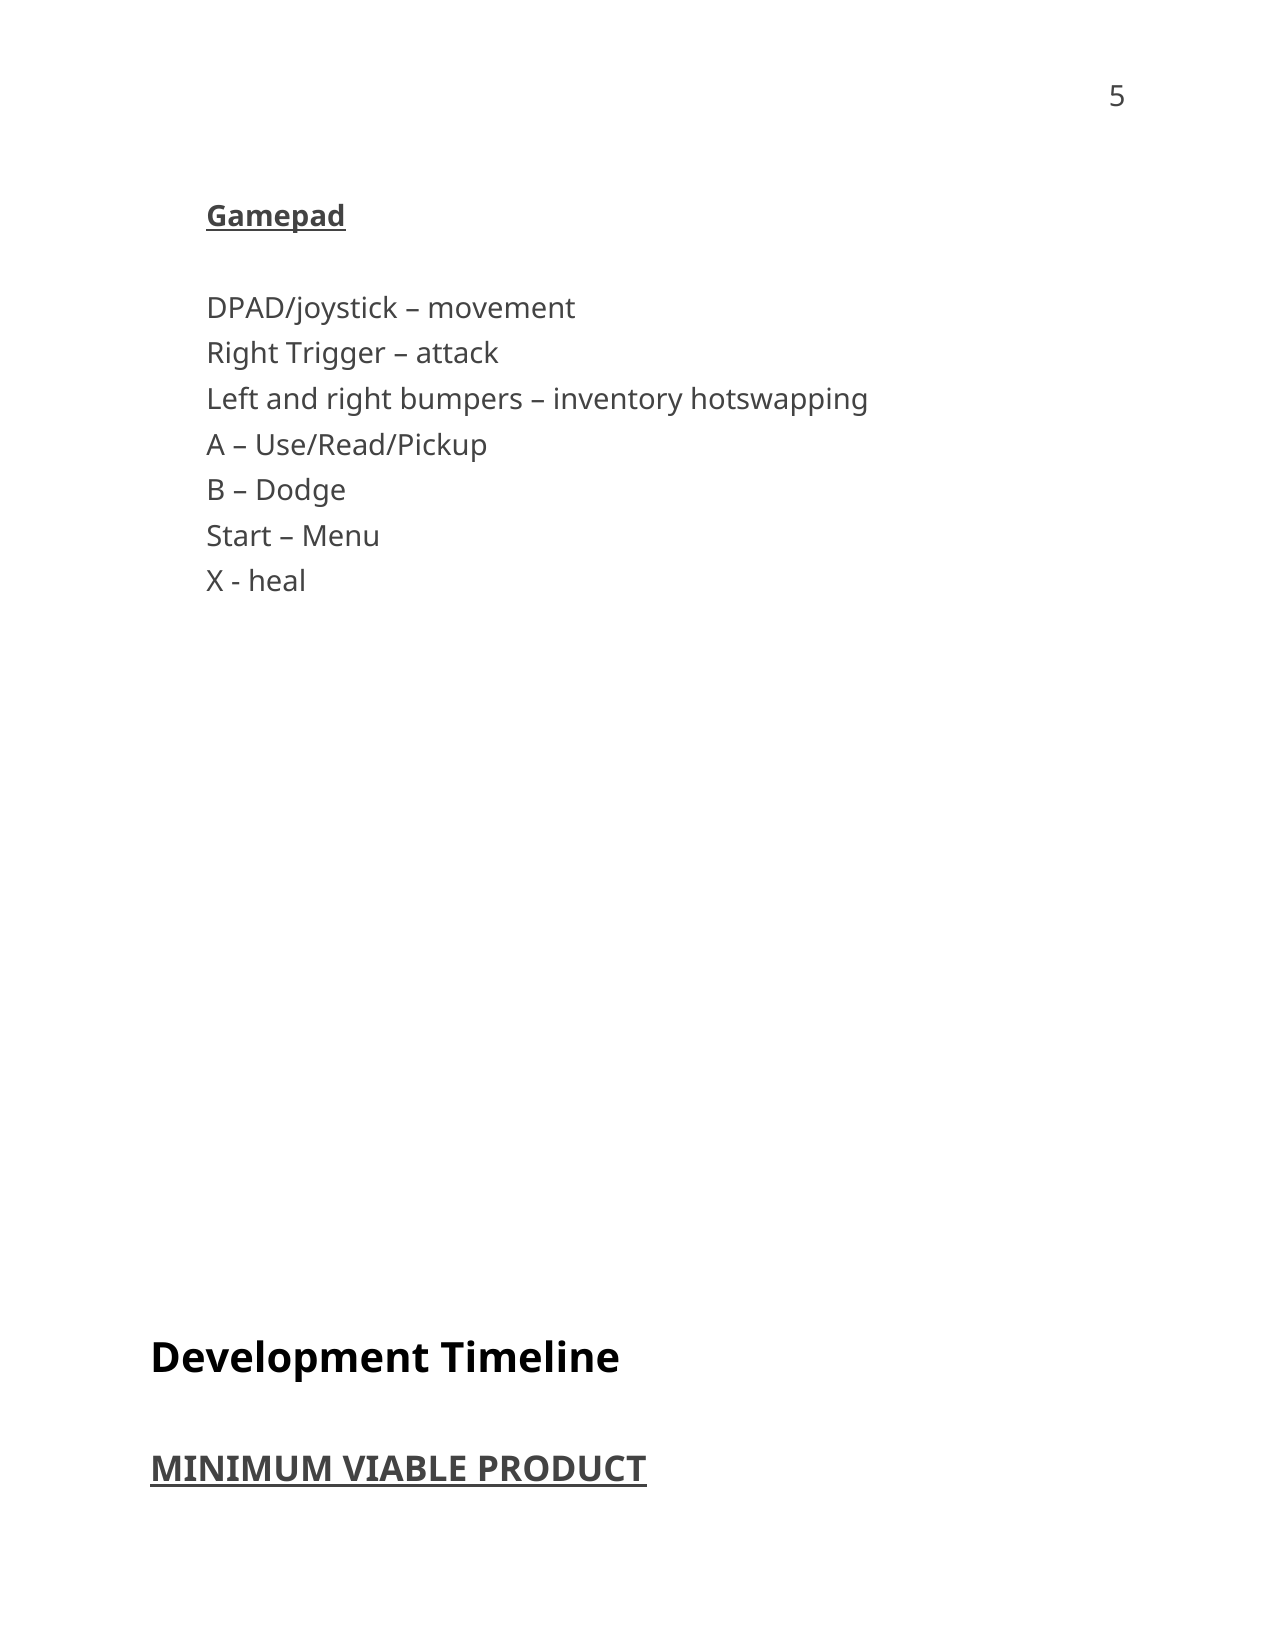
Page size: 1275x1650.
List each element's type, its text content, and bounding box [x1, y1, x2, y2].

text Right Trigger – attack [206, 332, 1125, 372]
subtitle Development Timeline [150, 1328, 1125, 1385]
text Gamepad [206, 150, 1125, 235]
text Left and right bumpers – inventory hotswapping [206, 378, 1125, 418]
text Start – Menu [206, 515, 1125, 555]
text B – Dodge [206, 469, 1125, 509]
text DPAD/joystick – movement [206, 287, 1125, 327]
text A – Use/Read/Pickup [206, 424, 1125, 463]
text MINIMUM VIABLE PRODUCT [150, 1443, 1125, 1491]
text X - heal [206, 561, 1125, 600]
